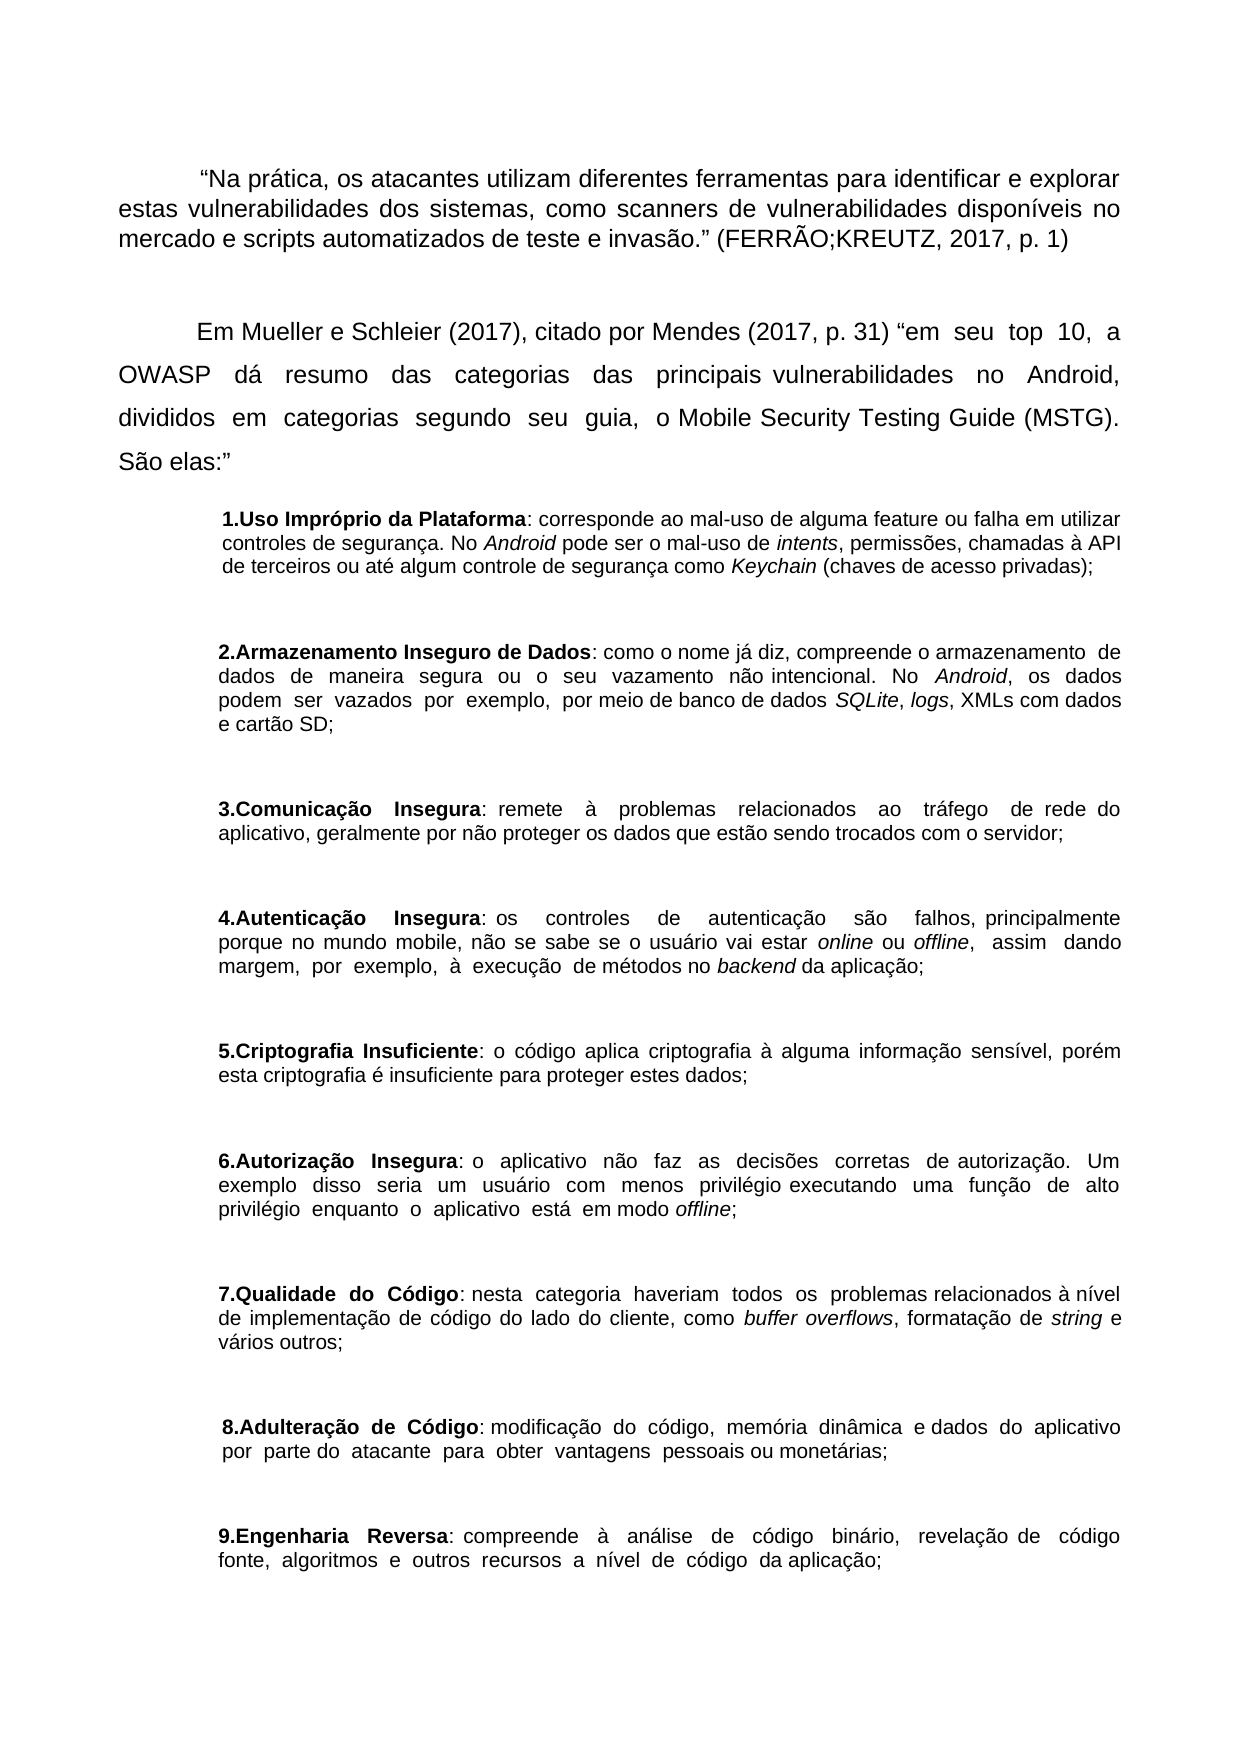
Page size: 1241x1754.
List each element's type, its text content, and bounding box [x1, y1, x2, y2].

text “Na prática, os atacantes utilizam diferentes ferramentas para identificar e explorar estas vulnerabilidades dos sistemas, como scanners de vulnerabilidades disponíveis no mercado e scripts automatizados de teste e invasão.” (FERRÃO;KREUTZ, 2017, p. 1) [118, 164, 1122, 253]
text 5.Criptografia Insuficiente: o código aplica criptografia à alguma informação sensível, porém esta criptografia é insuficiente para proteger estes dados; [218, 1039, 1122, 1087]
text 7.Qualidade do Código: nesta categoria haveriam todos os problemas relacionados à nível de implementação de código do lado do cliente, como buffer overflows, formatação de string e vários outros; [218, 1282, 1122, 1354]
text 4.Autenticação Insegura: os controles de autenticação são falhos, principalmente porque no mundo mobile, não se sabe se o usuário vai estar online ou offline, assim dando margem, por exemplo, à execução de métodos no backend da aplicação; [218, 906, 1122, 978]
text 1.Uso Impróprio da Plataforma: corresponde ao mal-uso de alguma feature ou falha em utilizar controles de segurança. No Android pode ser o mal-uso de intents, permissões, chamadas à API de terceiros ou até algum controle de segurança como Keychain (chaves de acesso privadas); [222, 506, 1122, 578]
text 3.Comunicação Insegura: remete à problemas relacionados ao tráfego de rede do aplicativo, geralmente por não proteger os dados que estão sendo trocados com o servidor; [218, 797, 1122, 845]
text 9.Engenharia Reversa: compreende à análise de código binário, revelação de código fonte, algoritmos e outros recursos a nível de código da aplicação; [218, 1524, 1122, 1572]
text 2.Armazenamento Inseguro de Dados: como o nome já diz, compreende o armazenamento de dados de maneira segura ou o seu vazamento não intencional. No Android, os dados podem ser vazados por exemplo, por meio de banco de dados SQLite, logs, XMLs com dados e cartão SD; [218, 639, 1122, 735]
text 6.Autorização Insegura: o aplicativo não faz as decisões corretas de autorização. Um exemplo disso seria um usuário com menos privilégio executando uma função de alto privilégio enquanto o aplicativo está em modo offline; [218, 1148, 1122, 1220]
text 8.Adulteração de Código: modificação do código, memória dinâmica e dados do aplicativo por parte do atacante para obter vantagens pessoais ou monetárias; [222, 1415, 1122, 1463]
text Em Mueller e Schleier (2017), citado por Mendes (2017, p. 31) “em seu top 10, a OWASP dá resumo das categorias das principais vulnerabilidades no Android, divididos em categorias segundo seu guia, o Mobile Security Testing Guide (MSTG). São elas:” [118, 317, 1122, 475]
